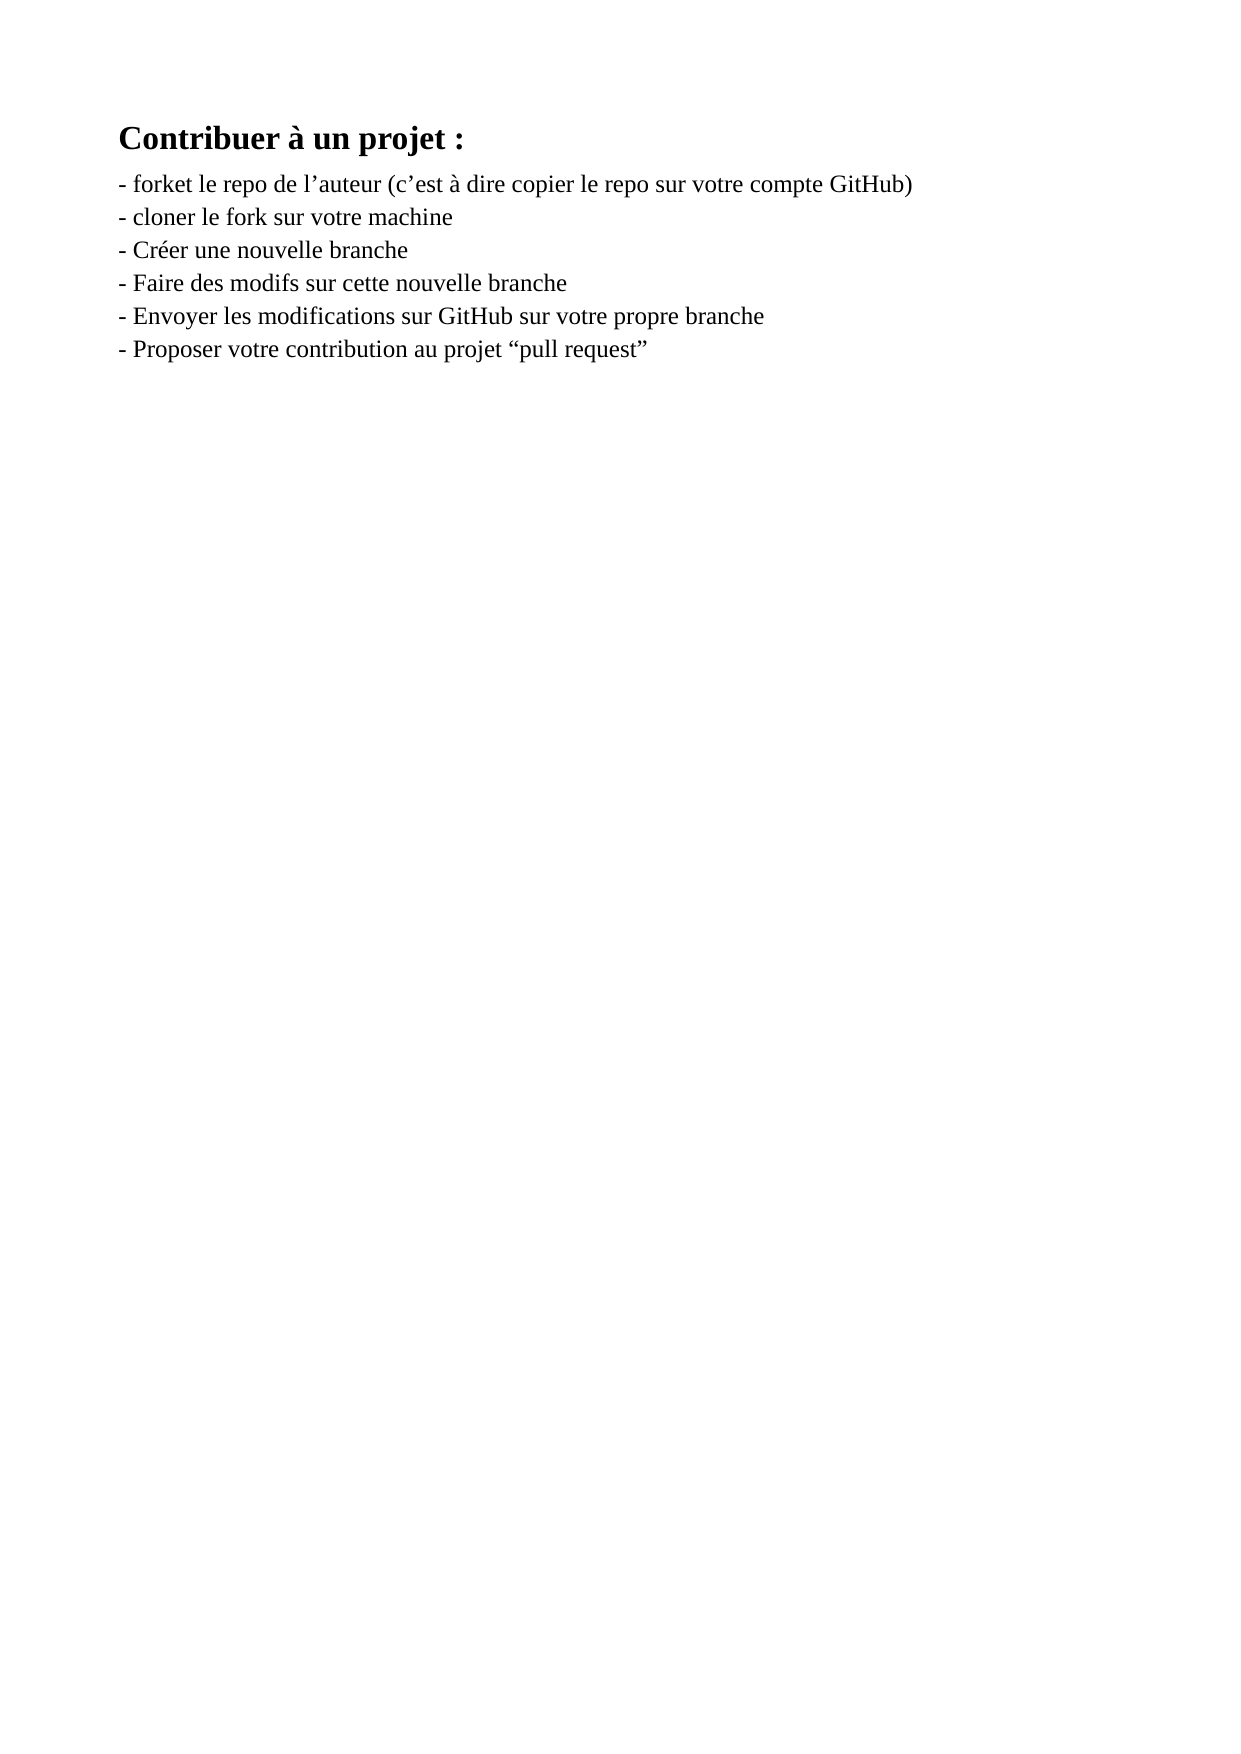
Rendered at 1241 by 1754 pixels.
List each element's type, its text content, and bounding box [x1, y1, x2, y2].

subtitle Contribuer à un projet : [118, 118, 1122, 157]
text - forket le repo de l’auteur (c’est à dire copier le repo sur votre compte GitHub) - cloner le fork sur votre machine - Créer une nouvelle branche - Faire des modifs sur cette nouvelle branche - Envoyer les modifications sur GitHub sur votre propre branche - Proposer votre contribution au projet “pull request” [118, 169, 1122, 363]
